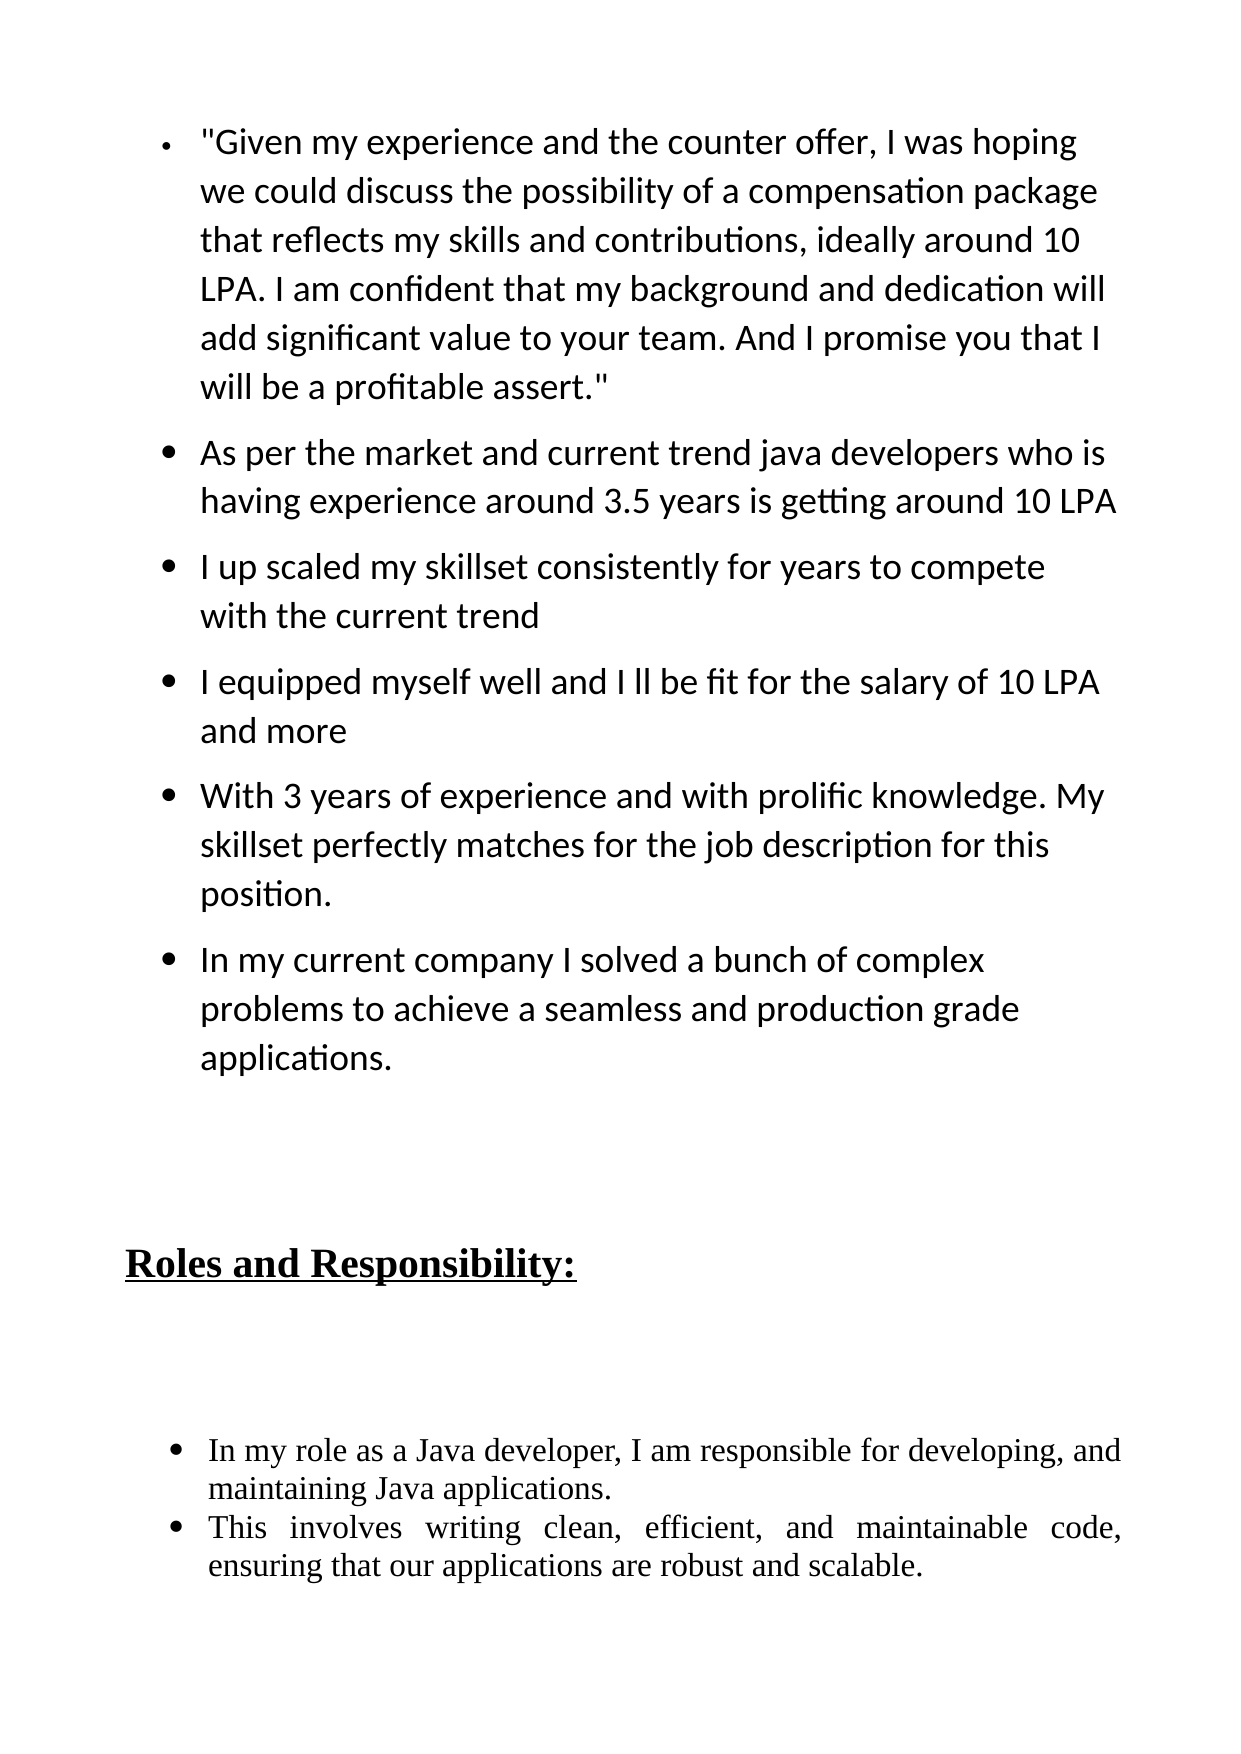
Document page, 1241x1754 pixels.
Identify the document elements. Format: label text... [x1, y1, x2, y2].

list With 3 years of experience and with prolific knowledge. My skillset perfectly matches for the job description for this position. [162, 772, 1122, 916]
text Roles and Responsibility: [125, 1238, 1122, 1286]
list I equipped myself well and I ll be fit for the salary of 10 LPA and more [162, 658, 1122, 752]
list In my role as a Java developer, I am responsible for developing, and maintaining Java applications. [170, 1430, 1122, 1507]
list In my current company I solved a bunch of complex problems to achieve a seamless and production grade applications. [162, 936, 1122, 1079]
list This involves writing clean, efficient, and maintainable code, ensuring that our applications are robust and scalable. [170, 1507, 1122, 1583]
list "Given my experience and the counter offer, I was hoping we could discuss the possibility of a compensation package that reflects my skills and contributions, ideally around 10 LPA. I am confident that my background and dedication will add significant value to your team. And I promise you that I will be a profitable assert." [162, 118, 1122, 409]
list I up scaled my skillset consistently for years to compete with the current trend [162, 543, 1122, 638]
list As per the market and current trend java developers who is having experience around 3.5 years is getting around 10 LPA [162, 428, 1122, 523]
